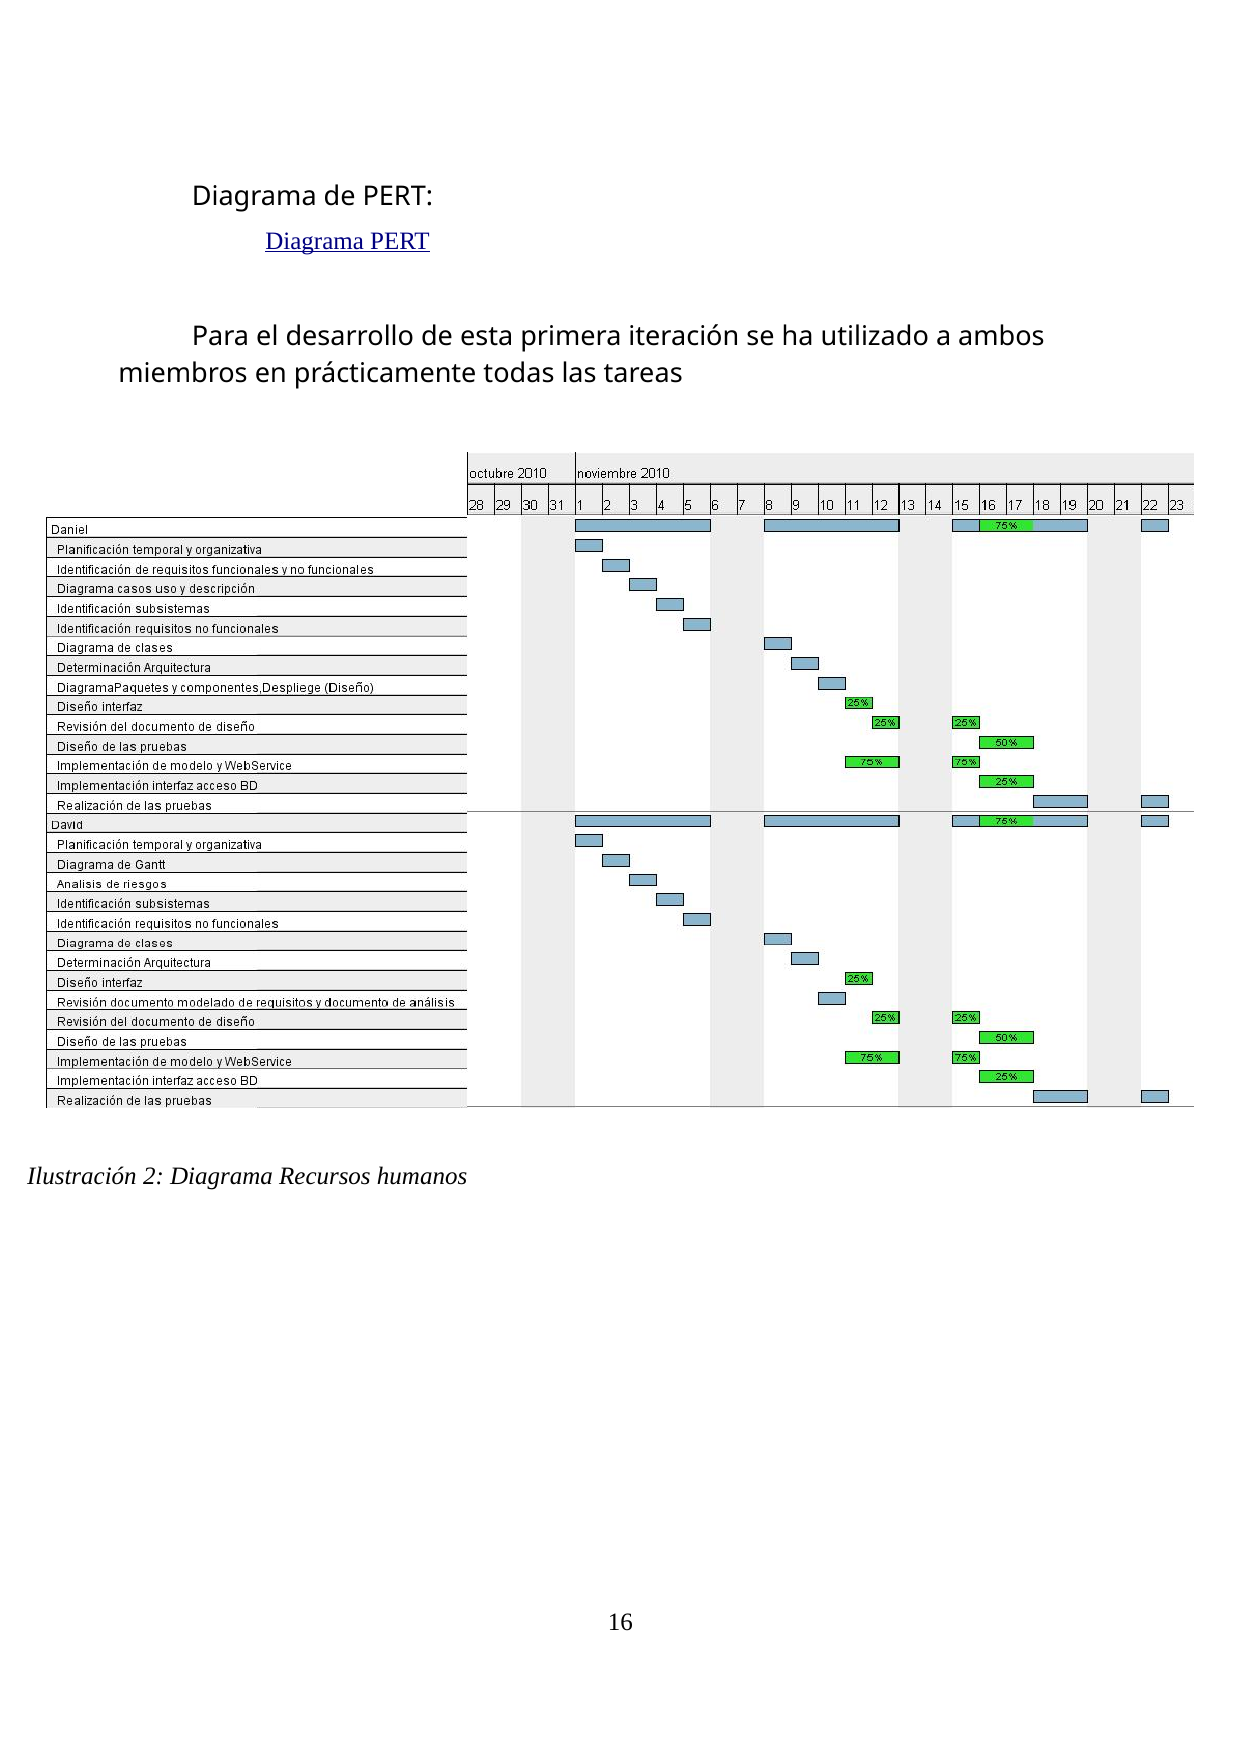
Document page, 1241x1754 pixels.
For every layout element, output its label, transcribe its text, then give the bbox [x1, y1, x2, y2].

text Para el desarrollo de esta primera iteración se ha utilizado a ambos miembros en prácticamente todas las tareas [118, 316, 1122, 390]
text Ilustración 2: Diagrama Recursos humanos [27, 1161, 1213, 1190]
picture [46, 452, 1194, 1108]
text Diagrama de PERT: [118, 176, 1122, 213]
text Diagrama PERT [118, 226, 1122, 254]
